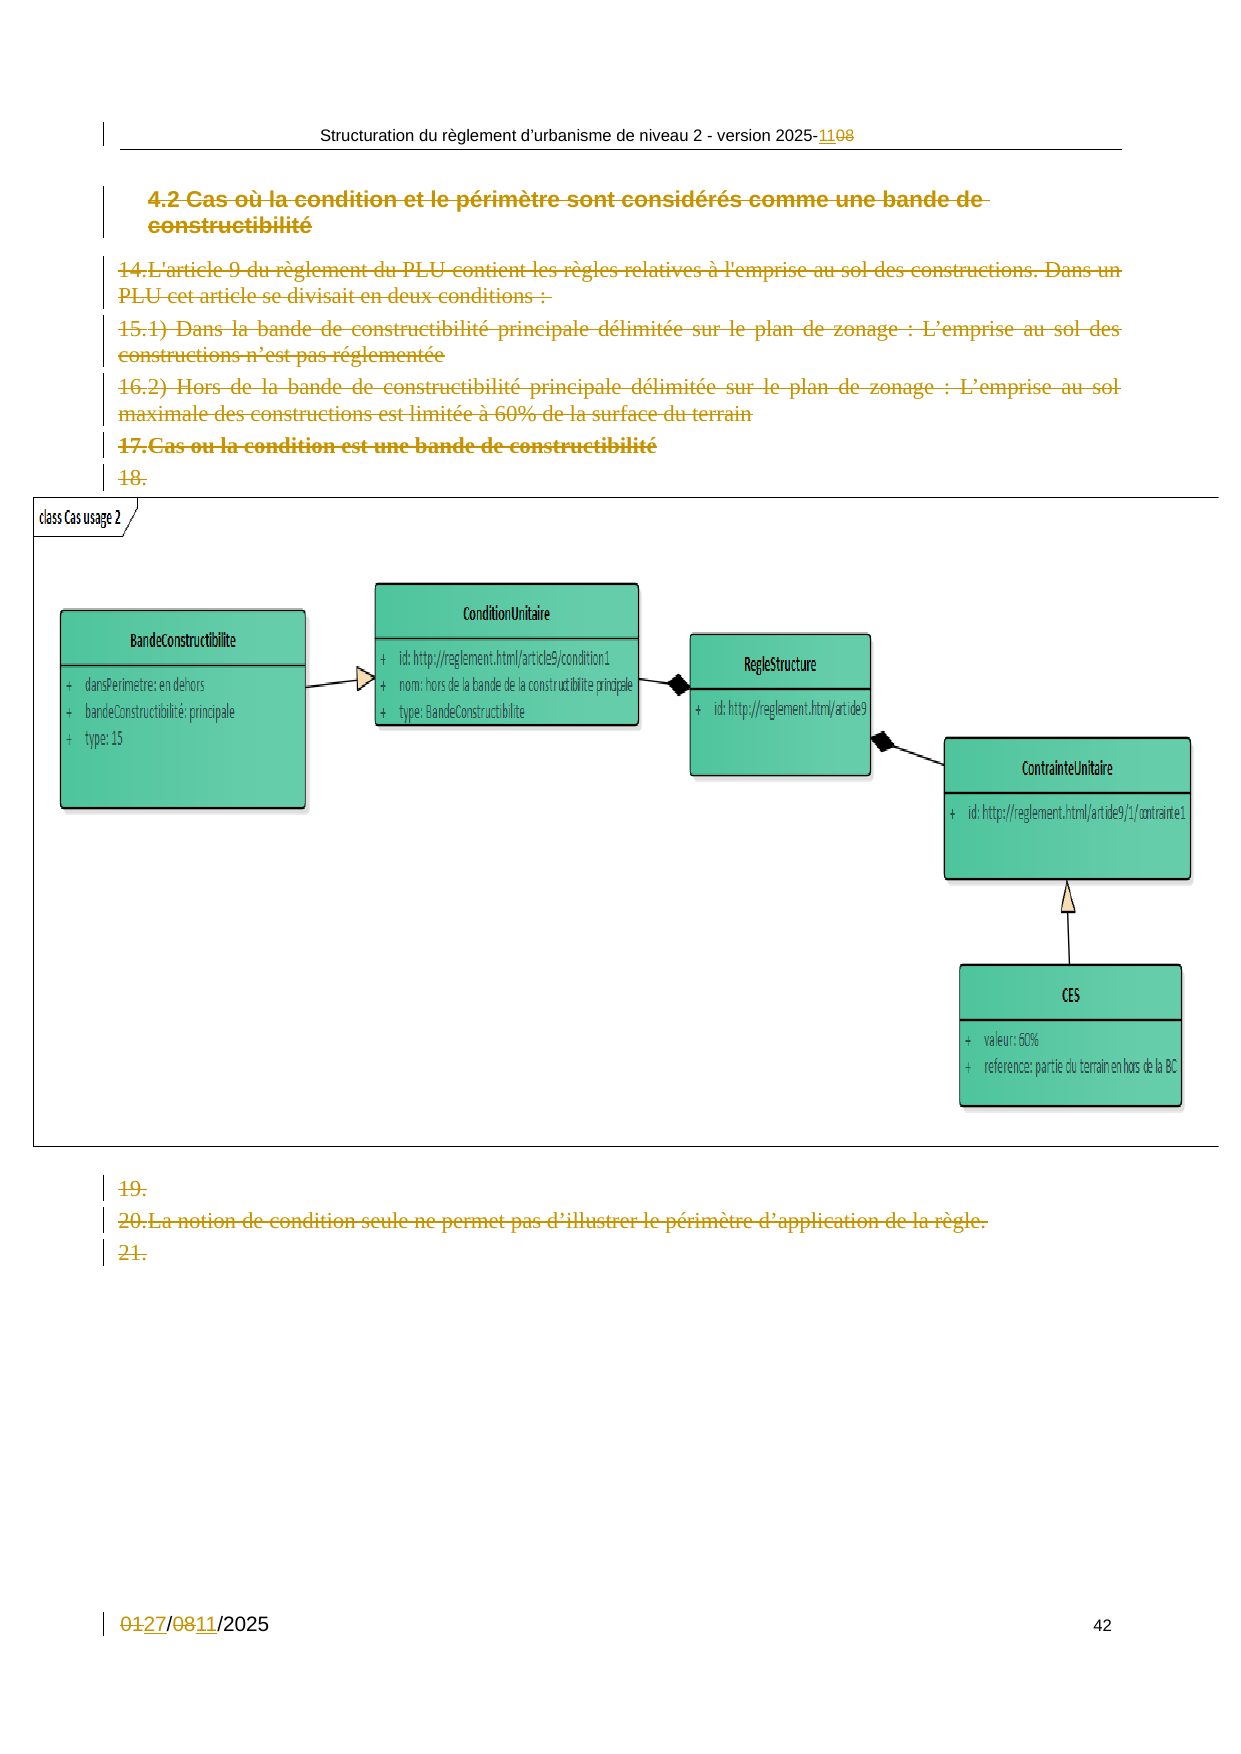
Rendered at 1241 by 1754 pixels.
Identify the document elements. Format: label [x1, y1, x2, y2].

picture [32, 496, 1224, 1149]
